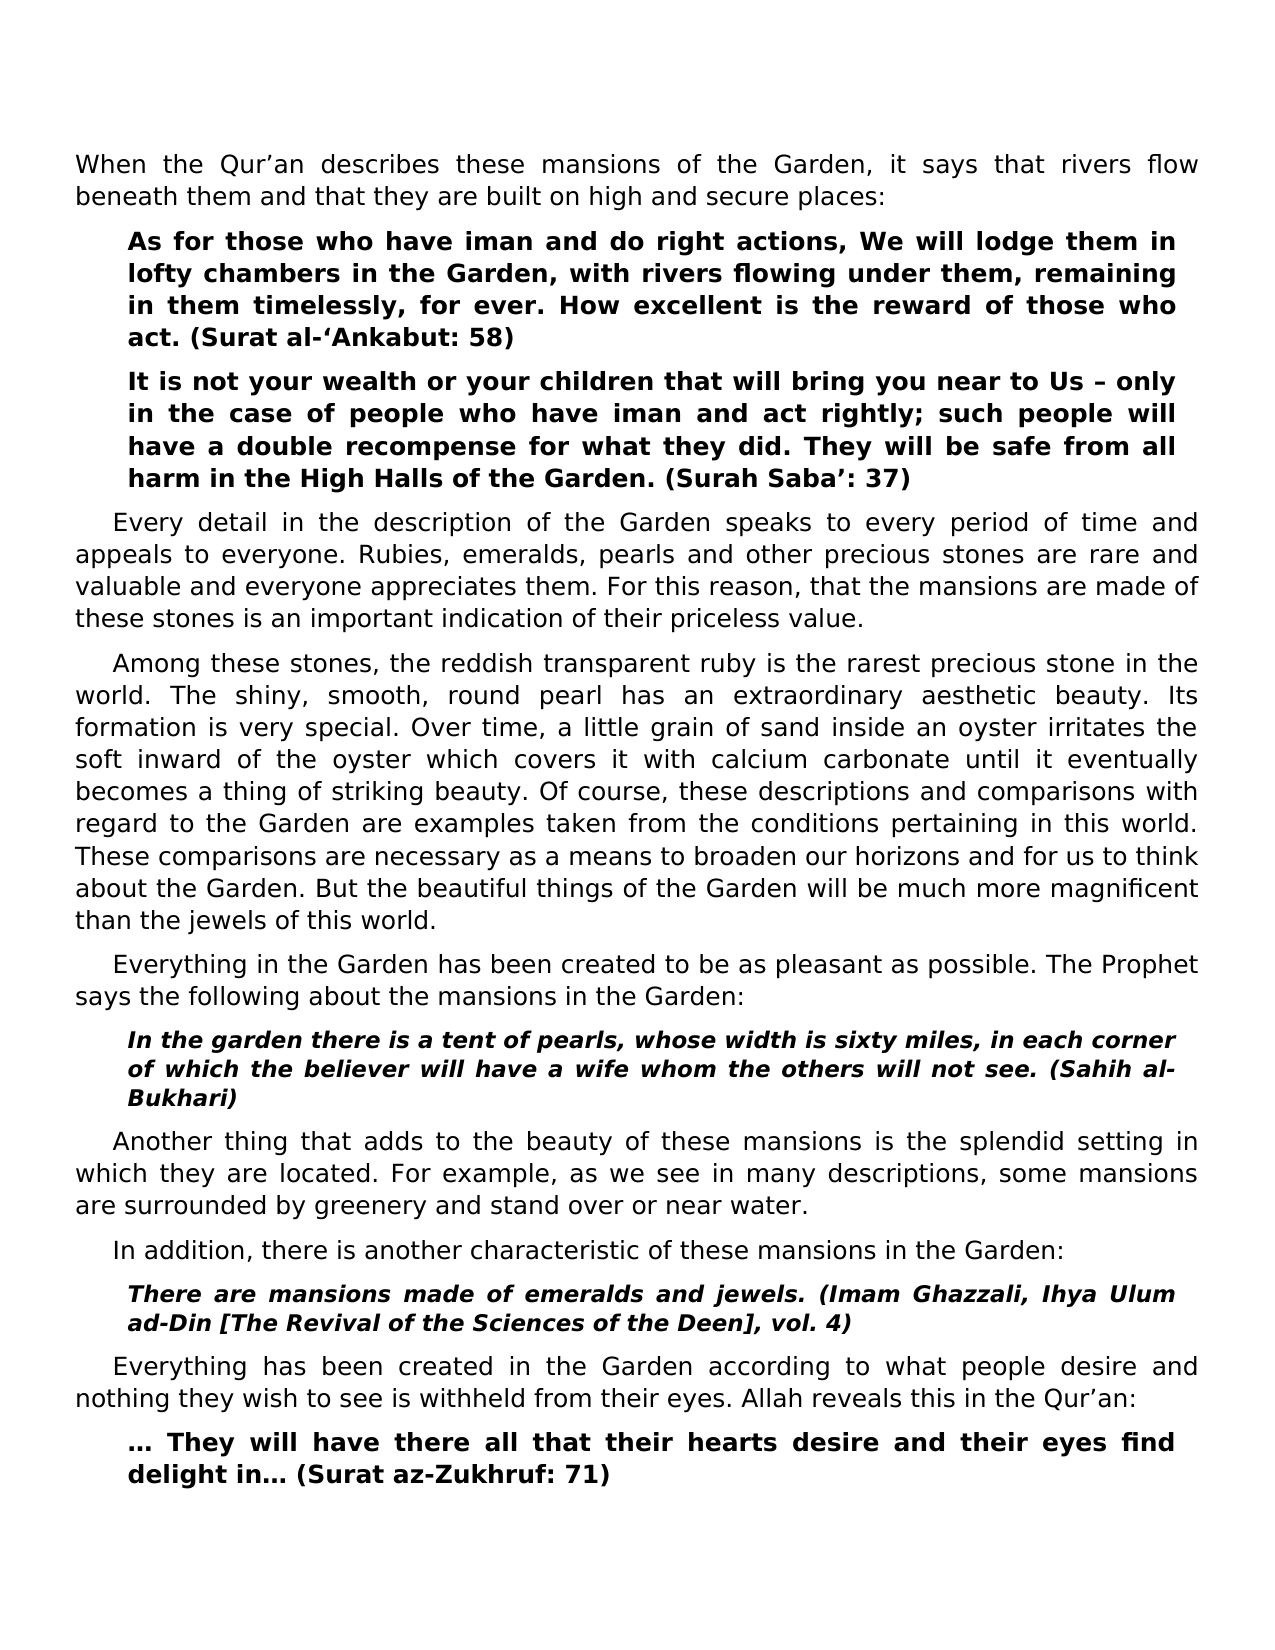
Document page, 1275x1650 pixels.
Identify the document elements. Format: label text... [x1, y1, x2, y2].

text … They will have there all that their hearts desire and their eyes find delight in… (Surat az-Zukhruf: 71) [127, 1428, 1177, 1490]
text It is not your wealth or your children that will bring you near to Us – only in the case of people who have iman and act rightly; such people will have a double recompense for what they did. They will be safe from all harm in the High Halls of the Garden. (Surah Saba’: 37) [127, 367, 1177, 493]
text In the garden there is a tent of pearls, whose width is sixty miles, in each corner of which the believer will have a wife whom the others will not see. (Sahih al-Bukhari) [127, 1027, 1177, 1112]
text There are mansions made of emeralds and jewels. (Imam Ghazzali, Ihya Ulum ad-Din [The Revival of the Sciences of the Deen], vol. 4) [127, 1281, 1177, 1337]
text Everything in the Garden has been created to be as pleasant as possible. The Prophet says the following about the mansions in the Garden: [75, 950, 1200, 1012]
text Every detail in the description of the Garden speaks to every period of time and appeals to everyone. Rubies, emeralds, pearls and other precious stones are rare and valuable and everyone appreciates them. For this reason, that the mansions are made of these stones is an important indication of their priceless value. [75, 508, 1200, 634]
text Another thing that adds to the beauty of these mansions is the splendid setting in which they are located. For example, as we see in many descriptions, some mansions are surrounded by greenery and stand over or near water. [75, 1127, 1200, 1221]
text In addition, there is another characteristic of these mansions in the Garden: [75, 1236, 1200, 1265]
text When the Qur’an describes these mansions of the Garden, it says that rivers flow beneath them and that they are built on high and secure places: [75, 150, 1200, 211]
text As for those who have iman and do right actions, We will lodge them in lofty chambers in the Garden, with rivers flowing under them, remaining in them timelessly, for ever. How excellent is the reward of those who act. (Surat al-‘Ankabut: 58) [127, 227, 1177, 352]
text Among these stones, the reddish transparent ruby is the rarest precious stone in the world. The shiny, smooth, round pearl has an extraordinary aesthetic beauty. Its formation is very special. Over time, a little grain of sand inside an oyster irritates the soft inward of the oyster which covers it with calcium carbonate until it eventually becomes a thing of striking beauty. Of course, these descriptions and comparisons with regard to the Garden are examples taken from the conditions pertaining in this world. These comparisons are necessary as a means to broaden our horizons and for us to think about the Garden. But the beautiful things of the Garden will be much more magnificent than the jewels of this world. [75, 649, 1200, 935]
text Everything has been created in the Garden according to what people desire and nothing they wish to see is withheld from their eyes. Allah reveals this in the Qur’an: [75, 1352, 1200, 1413]
